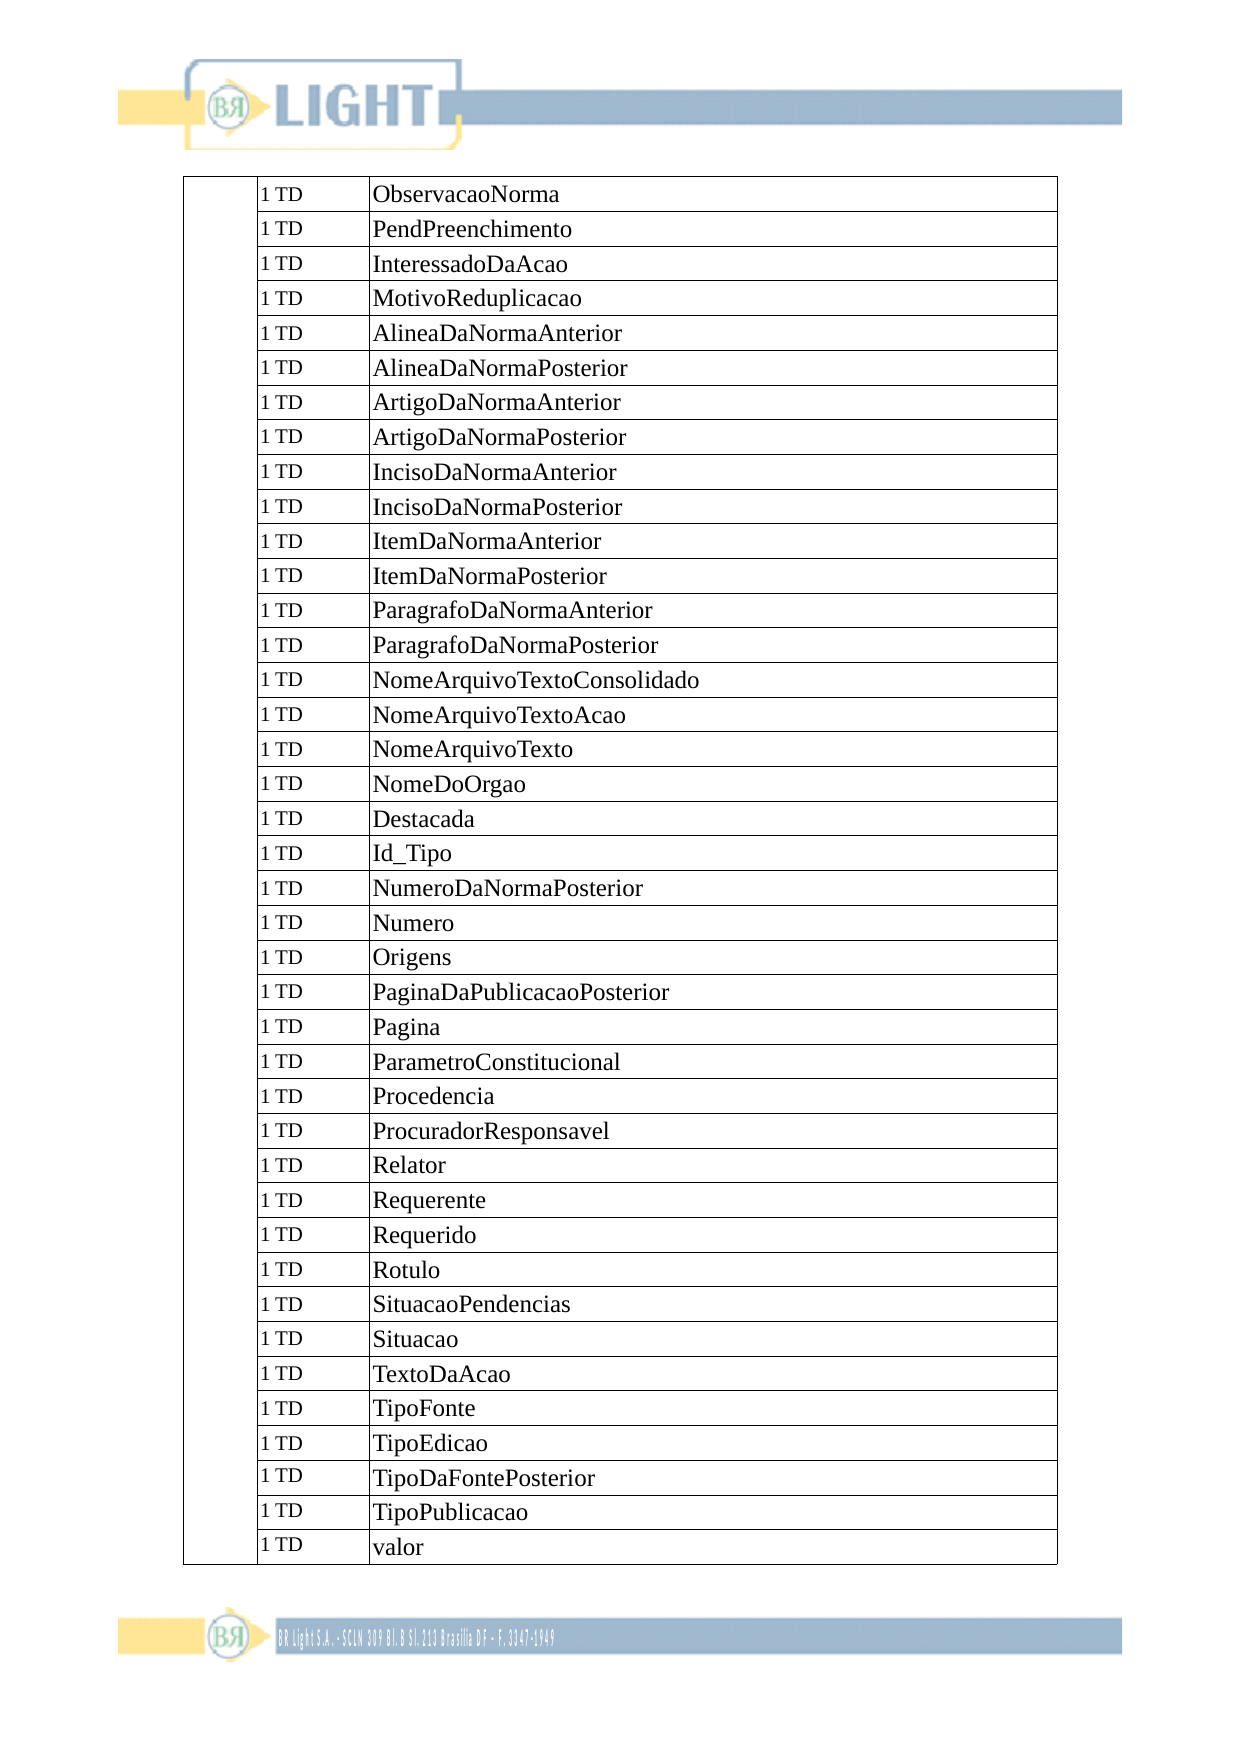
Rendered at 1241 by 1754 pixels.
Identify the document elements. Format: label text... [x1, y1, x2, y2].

table_cell ObservacaoNorma [370, 177, 1057, 211]
table_cell ItemDaNormaAnterior [370, 524, 1057, 558]
table_cell 1 TD [258, 386, 369, 419]
picture [118, 1607, 1123, 1662]
table_cell 1 TD [258, 212, 369, 246]
table_cell 1 TD [258, 906, 369, 939]
table_cell 1 TD [258, 1391, 369, 1425]
table_cell AlineaDaNormaPosterior [370, 351, 1057, 384]
table_cell Situacao [370, 1322, 1057, 1356]
table_cell 1 TD [258, 767, 369, 801]
table_cell 1 TD [258, 281, 369, 315]
table_cell Pagina [370, 1010, 1057, 1043]
table_cell InteressadoDaAcao [370, 247, 1057, 280]
table_cell Destacada [370, 802, 1057, 835]
table_cell TipoPublicacao [370, 1496, 1057, 1529]
table_cell 1 TD [258, 1461, 369, 1494]
table_cell 1 TD [258, 316, 369, 350]
table_cell Requerente [370, 1183, 1057, 1217]
table_cell 1 TD [258, 1426, 369, 1460]
table_cell 1 TD [258, 941, 369, 974]
table_cell 1 TD [258, 732, 369, 766]
table_cell TextoDaAcao [370, 1357, 1057, 1390]
table_cell NomeArquivoTextoAcao [370, 698, 1057, 731]
table_cell IncisoDaNormaAnterior [370, 455, 1057, 488]
table_cell 1 TD [258, 1010, 369, 1043]
table_cell 1 TD [258, 455, 369, 488]
table_cell Rotulo [370, 1253, 1057, 1286]
table_cell 1 TD [258, 420, 369, 454]
table_cell ItemDaNormaPosterior [370, 559, 1057, 593]
table_cell 1 TD [258, 698, 369, 731]
table_cell 1 TD [258, 1496, 369, 1529]
table_cell 1 TD [258, 1114, 369, 1148]
table_cell 1 TD [258, 1253, 369, 1286]
table_cell 1 TD [258, 177, 369, 211]
table_cell TipoDaFontePosterior [370, 1461, 1057, 1494]
table_cell 1 TD [258, 836, 369, 870]
table_cell 1 TD [258, 1079, 369, 1113]
table_cell 1 TD [258, 871, 369, 905]
table_cell 1 TD [258, 1287, 369, 1321]
table_cell 1 TD [258, 1149, 369, 1182]
table_cell 1 TD [258, 1357, 369, 1390]
table_cell 1 TD [258, 524, 369, 558]
table_cell ProcuradorResponsavel [370, 1114, 1057, 1148]
table_cell Id_Tipo [370, 836, 1057, 870]
table_cell ParagrafoDaNormaAnterior [370, 594, 1057, 627]
table_cell 1 TD [258, 247, 369, 280]
table_cell MotivoReduplicacao [370, 281, 1057, 315]
table_cell NomeArquivoTextoConsolidado [370, 663, 1057, 697]
table_cell 1 TD [258, 1183, 369, 1217]
table_cell NomeArquivoTexto [370, 732, 1057, 766]
table_cell 1 TD [258, 1530, 369, 1564]
table_cell NomeDoOrgao [370, 767, 1057, 801]
table_cell PendPreenchimento [370, 212, 1057, 246]
table_cell ArtigoDaNormaPosterior [370, 420, 1057, 454]
table_cell Relator [370, 1149, 1057, 1182]
table_cell [184, 177, 257, 1564]
table_cell valor [370, 1530, 1057, 1564]
table_cell Origens [370, 941, 1057, 974]
table_cell 1 TD [258, 559, 369, 593]
table_cell NumeroDaNormaPosterior [370, 871, 1057, 905]
table_cell 1 TD [258, 663, 369, 697]
table_cell 1 TD [258, 1045, 369, 1078]
table_cell SituacaoPendencias [370, 1287, 1057, 1321]
table_cell TipoFonte [370, 1391, 1057, 1425]
table_cell 1 TD [258, 351, 369, 384]
table_cell Numero [370, 906, 1057, 939]
table_cell 1 TD [258, 594, 369, 627]
table_cell 1 TD [258, 1322, 369, 1356]
table_cell ArtigoDaNormaAnterior [370, 386, 1057, 419]
table_cell 1 TD [258, 628, 369, 662]
table_cell 1 TD [258, 802, 369, 835]
table_cell Procedencia [370, 1079, 1057, 1113]
table_cell ParametroConstitucional [370, 1045, 1057, 1078]
picture [118, 59, 1123, 150]
table_cell TipoEdicao [370, 1426, 1057, 1460]
table_cell ParagrafoDaNormaPosterior [370, 628, 1057, 662]
table_cell 1 TD [258, 490, 369, 523]
table_cell 1 TD [258, 975, 369, 1009]
table_cell AlineaDaNormaAnterior [370, 316, 1057, 350]
table_cell PaginaDaPublicacaoPosterior [370, 975, 1057, 1009]
table_cell Requerido [370, 1218, 1057, 1252]
table_cell IncisoDaNormaPosterior [370, 490, 1057, 523]
table_cell 1 TD [258, 1218, 369, 1252]
